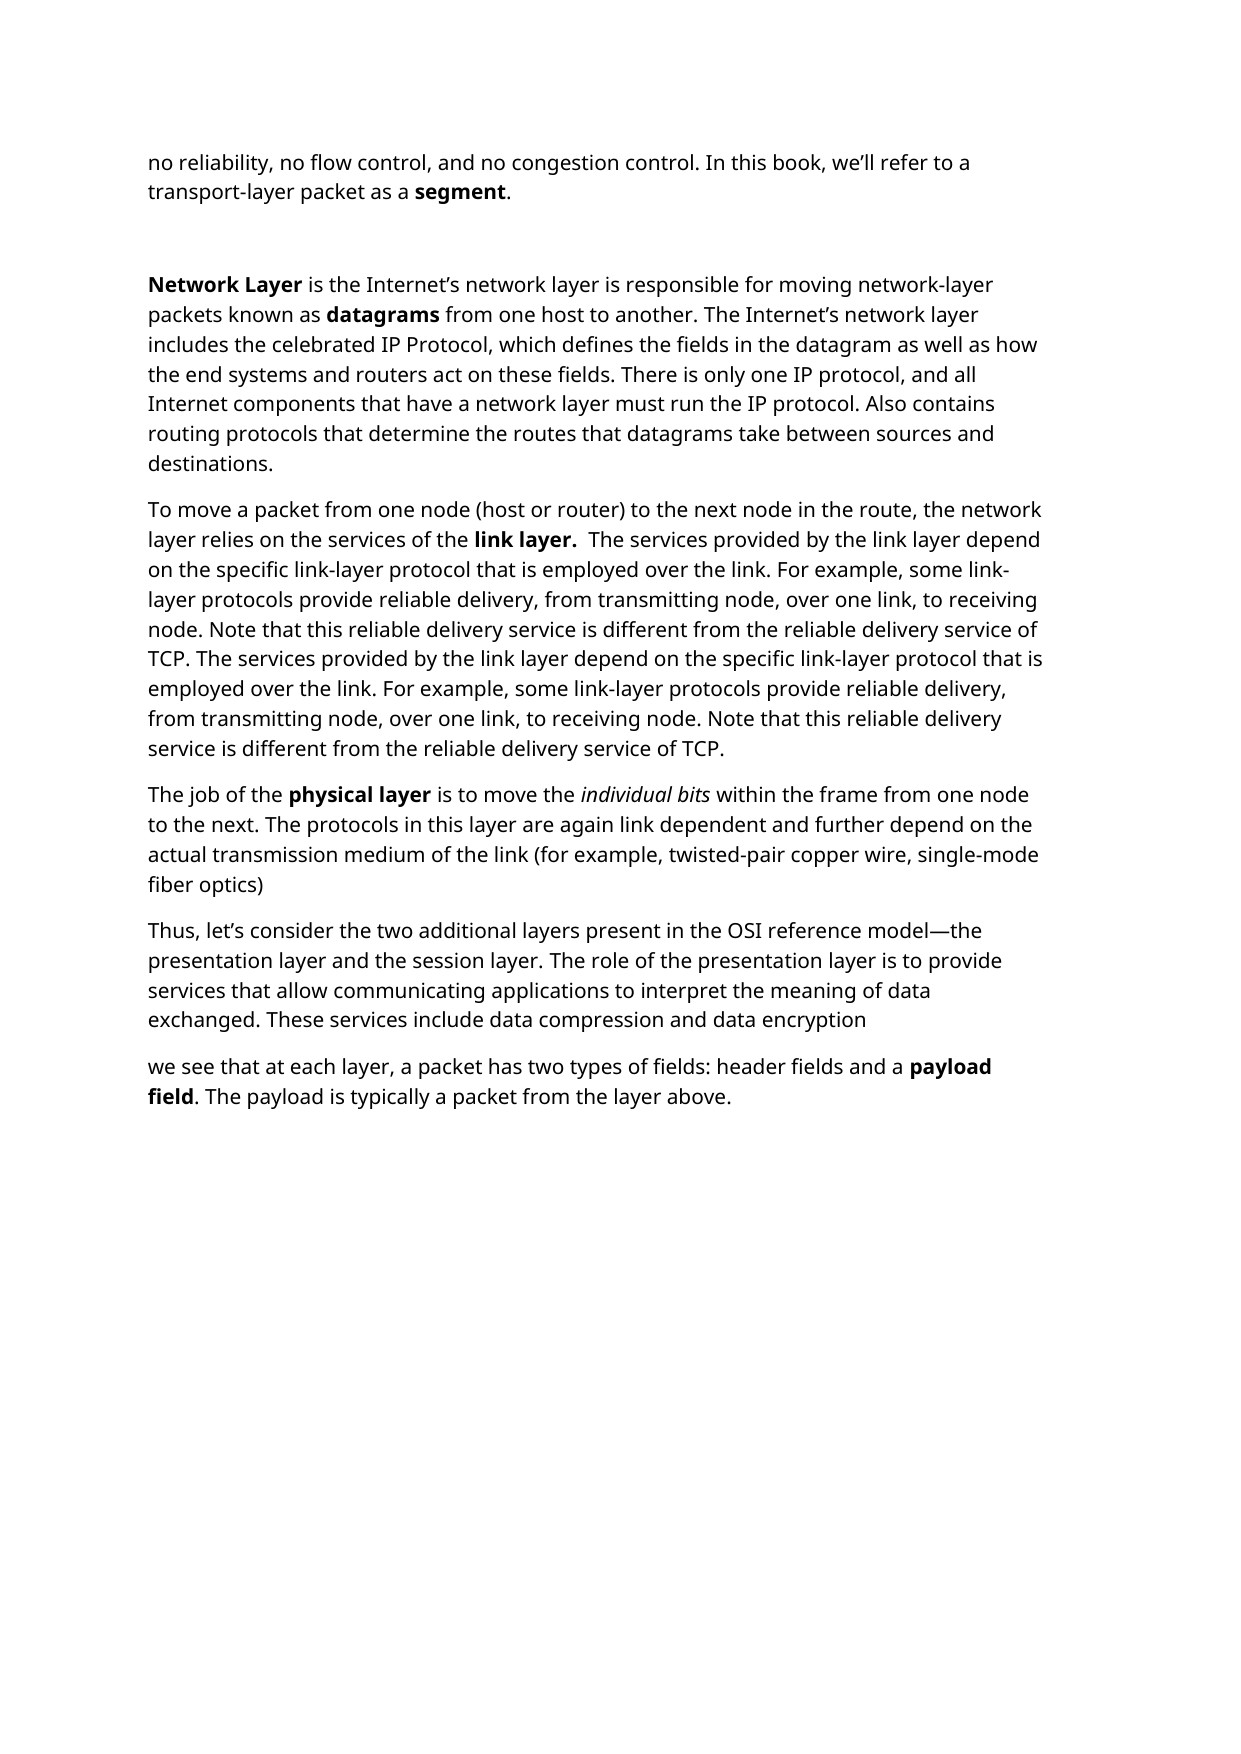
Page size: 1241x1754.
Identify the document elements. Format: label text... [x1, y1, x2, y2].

text we see that at each layer, a packet has two types of fields: header fields and a payload field. The payload is typically a packet from the layer above. [148, 1052, 1048, 1110]
text Thus, let’s consider the two additional layers present in the OSI reference model—the presentation layer and the session layer. The role of the presentation layer is to provide services that allow communicating applications to interpret the meaning of data exchanged. These services include data compression and data encryption [148, 916, 1048, 1034]
text To move a packet from one node (host or router) to the next node in the route, the network layer relies on the services of the link layer. The services provided by the link layer depend on the specific link-layer protocol that is employed over the link. For example, some link-layer protocols provide reliable delivery, from transmitting node, over one link, to receiving node. Note that this reliable delivery service is different from the reliable delivery service of TCP. The services provided by the link layer depend on the specific link-layer protocol that is employed over the link. For example, some link-layer protocols provide reliable delivery, from transmitting node, over one link, to receiving node. Note that this reliable delivery service is different from the reliable delivery service of TCP. [148, 496, 1048, 762]
text The job of the physical layer is to move the individual bits within the frame from one node to the next. The protocols in this layer are again link dependent and further depend on the actual transmission medium of the link (for example, twisted-pair copper wire, single-mode fiber optics) [148, 780, 1048, 898]
text Network Layer is the Internet’s network layer is responsible for moving network-layer packets known as datagrams from one host to another. The Internet’s network layer includes the celebrated IP Protocol, which defines the fields in the datagram as well as how the end systems and routers act on these fields. There is only one IP protocol, and all Internet components that have a network layer must run the IP protocol. Also contains routing protocols that determine the routes that datagrams take between sources and destinations. [148, 270, 1048, 477]
text no reliability, no flow control, and no congestion control. In this book, we’ll refer to a transport-layer packet as a segment. [148, 148, 1048, 206]
